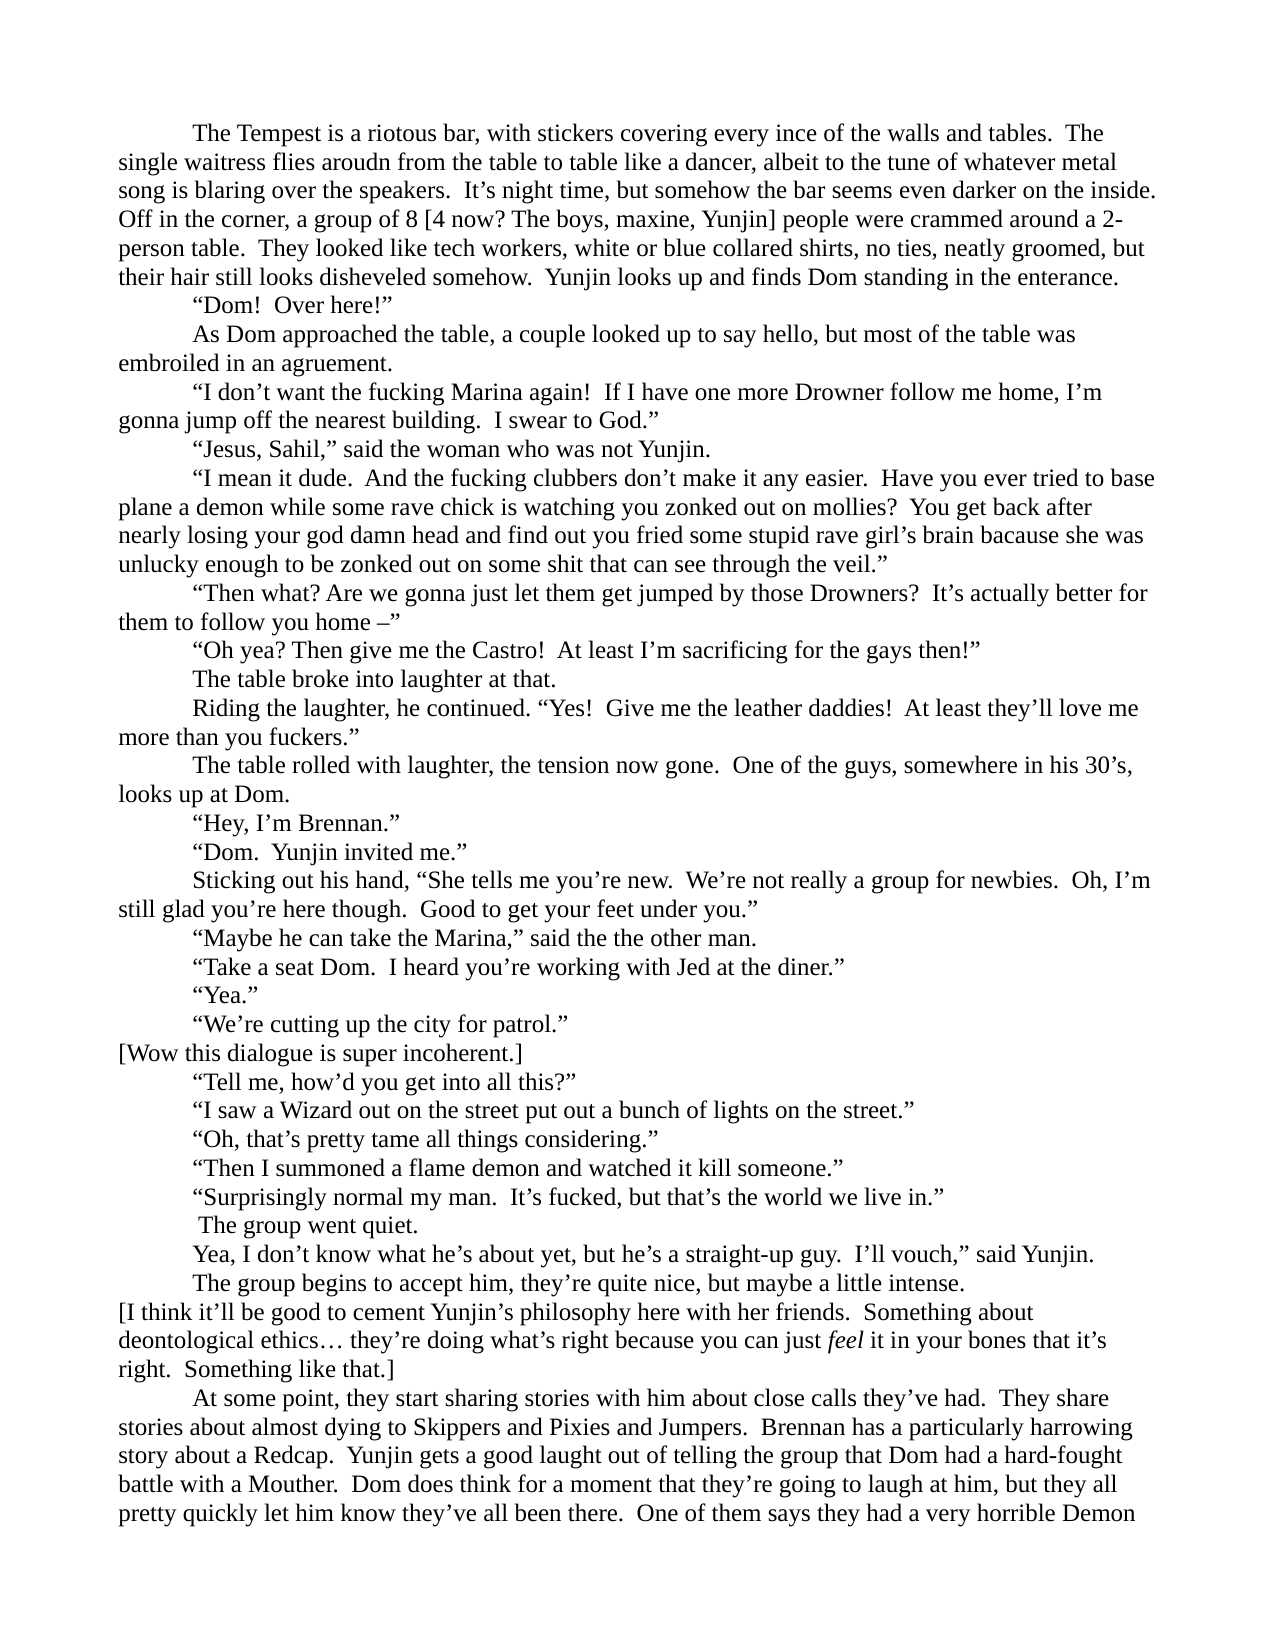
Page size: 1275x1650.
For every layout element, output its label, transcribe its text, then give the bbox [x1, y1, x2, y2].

text “I mean it dude. And the fucking clubbers don’t make it any easier. Have you ever tried to base plane a demon while some rave chick is watching you zonked out on mollies? You get back after nearly losing your god damn head and find out you fried some stupid rave girl’s brain bacause she was unlucky enough to be zonked out on some shit that can see through the veil.” [118, 463, 1157, 578]
text “I saw a Wizard out on the street put out a bunch of lights on the street.” “Oh, that’s pretty tame all things considering.” [118, 1096, 1157, 1153]
text “Jesus, Sahil,” said the woman who was not Yunjin. [118, 434, 1157, 463]
text [Wow this dialogue is super incoherent.] [118, 1038, 1157, 1067]
text [I think it’ll be good to cement Yunjin’s philosophy here with her friends. Something about deontological ethics… they’re doing what’s right because you can just feel it in your bones that it’s right. Something like that.] [118, 1297, 1157, 1383]
text “Dom! Over here!” [118, 291, 1157, 319]
text “Dom. Yunjin invited me.” [118, 837, 1157, 866]
text “Tell me, how’d you get into all this?” [118, 1067, 1157, 1096]
text As Dom approached the table, a couple looked up to say hello, but most of the table was embroiled in an agruement. [118, 319, 1157, 377]
text “Yea.” [118, 981, 1157, 1009]
text “Oh yea? Then give me the Castro! At least I’m sacrificing for the gays then!” [118, 636, 1157, 664]
text “Maybe he can take the Marina,” said the the other man. [118, 923, 1157, 952]
text The group went quiet. [118, 1211, 1157, 1239]
text “We’re cutting up the city for patrol.” [118, 1009, 1157, 1038]
text “I don’t want the fucking Marina again! If I have one more Drowner follow me home, I’m gonna jump off the nearest building. I swear to God.” [118, 377, 1157, 434]
text “Then I summoned a flame demon and watched it kill someone.” [118, 1153, 1157, 1182]
text At some point, they start sharing stories with him about close calls they’ve had. They share stories about almost dying to Skippers and Pixies and Jumpers. Brennan has a particularly harrowing story about a Redcap. Yunjin gets a good laught out of telling the group that Dom had a hard-fought battle with a Mouther. Dom does think for a moment that they’re going to laugh at him, but they all pretty quickly let him know they’ve all been there. One of them says they had a very horrible Demon [118, 1383, 1157, 1527]
text “Then what? Are we gonna just let them get jumped by those Drowners? It’s actually better for them to follow you home –” [118, 578, 1157, 636]
text The group begins to accept him, they’re quite nice, but maybe a little intense. [118, 1268, 1157, 1297]
text “Hey, I’m Brennan.” [118, 808, 1157, 837]
text “Take a seat Dom. I heard you’re working with Jed at the diner.” [118, 952, 1157, 981]
text The table rolled with laughter, the tension now gone. One of the guys, somewhere in his 30’s, looks up at Dom. [118, 751, 1157, 808]
text Riding the laughter, he continued. “Yes! Give me the leather daddies! At least they’ll love me more than you fuckers.” [118, 693, 1157, 751]
text Yea, I don’t know what he’s about yet, but he’s a straight-up guy. I’ll vouch,” said Yunjin. [118, 1239, 1157, 1268]
text “Surprisingly normal my man. It’s fucked, but that’s the world we live in.” [118, 1182, 1157, 1211]
text Sticking out his hand, “She tells me you’re new. We’re not really a group for newbies. Oh, I’m still glad you’re here though. Good to get your feet under you.” [118, 866, 1157, 923]
text The Tempest is a riotous bar, with stickers covering every ince of the walls and tables. The single waitress flies aroudn from the table to table like a dancer, albeit to the tune of whatever metal song is blaring over the speakers. It’s night time, but somehow the bar seems even darker on the inside. Off in the corner, a group of 8 [4 now? The boys, maxine, Yunjin] people were crammed around a 2-person table. They looked like tech workers, white or blue collared shirts, no ties, neatly groomed, but their hair still looks disheveled somehow. Yunjin looks up and finds Dom standing in the enterance. [118, 118, 1157, 291]
text The table broke into laughter at that. [118, 664, 1157, 693]
